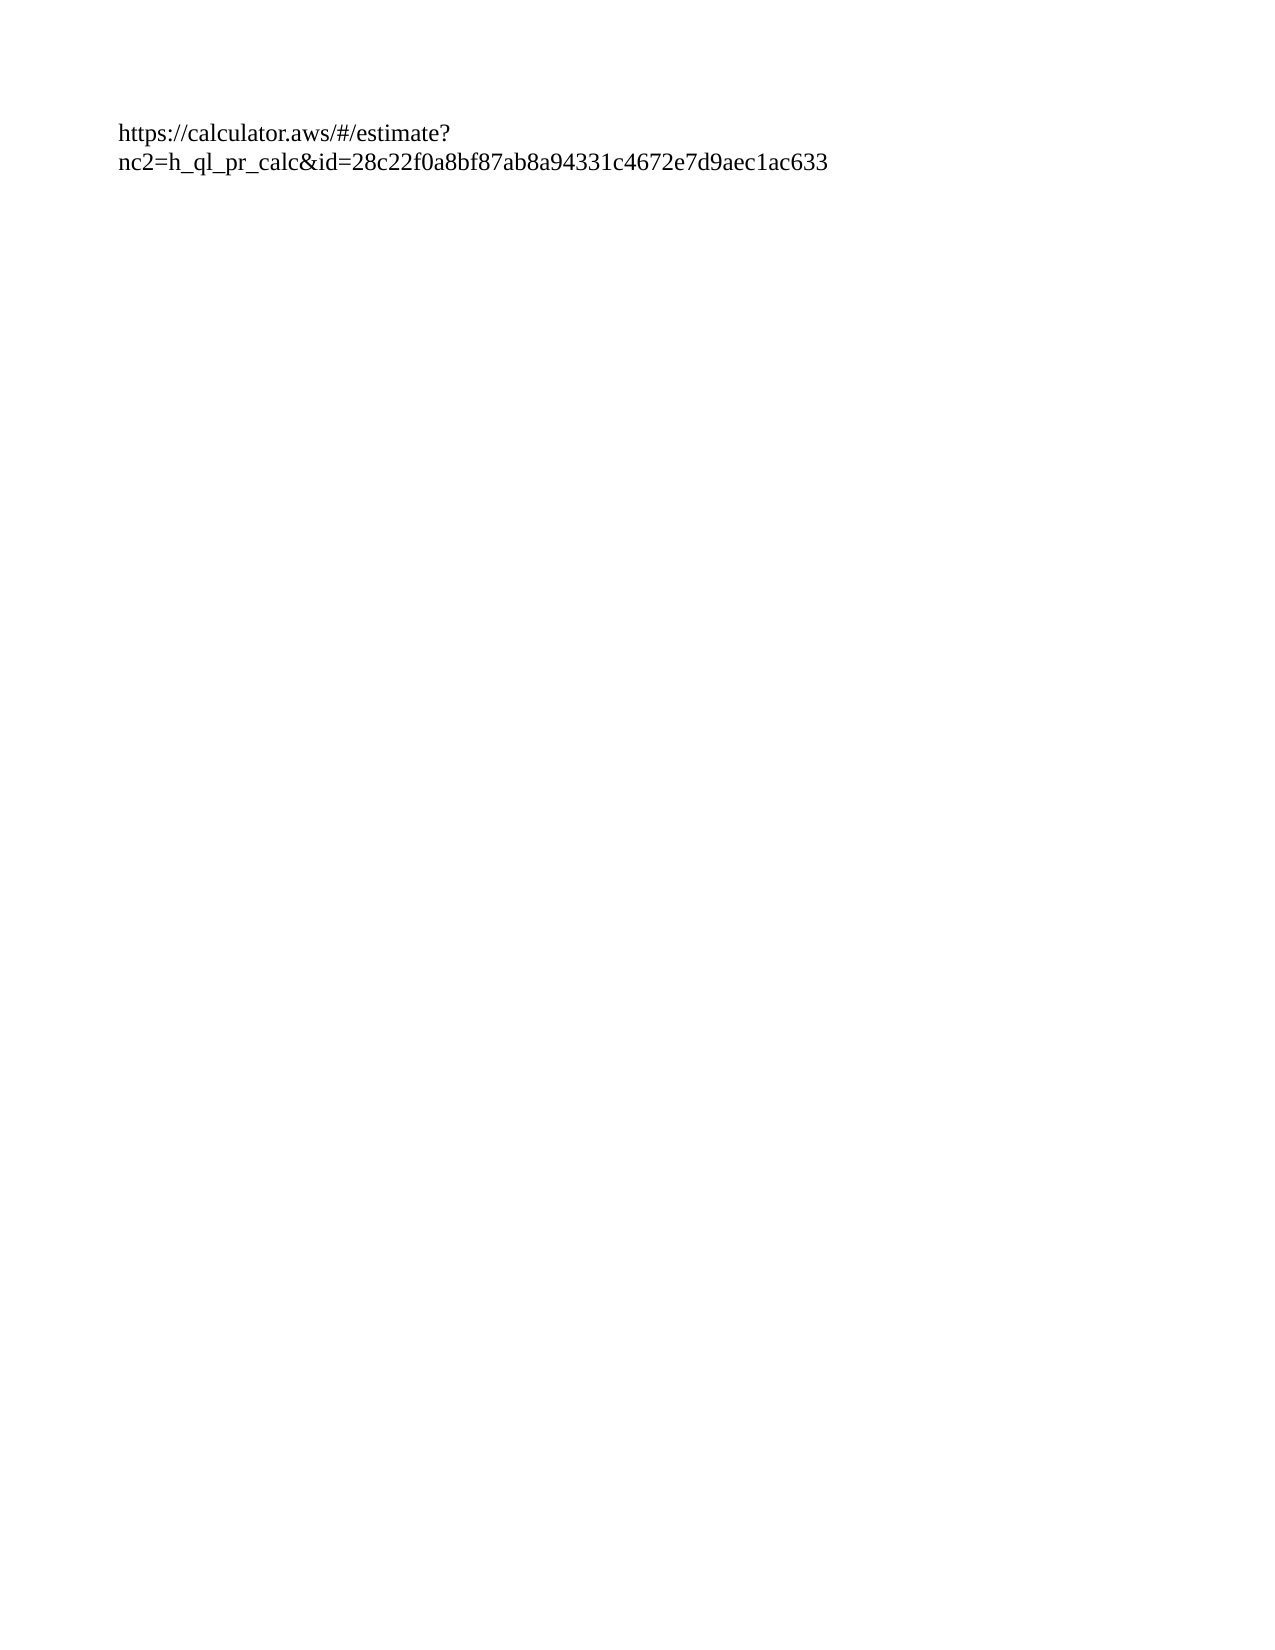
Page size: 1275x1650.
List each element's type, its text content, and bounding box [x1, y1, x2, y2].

text https://calculator.aws/#/estimate?nc2=h_ql_pr_calc&id=28c22f0a8bf87ab8a94331c4672e7d9aec1ac633 [118, 118, 1157, 176]
